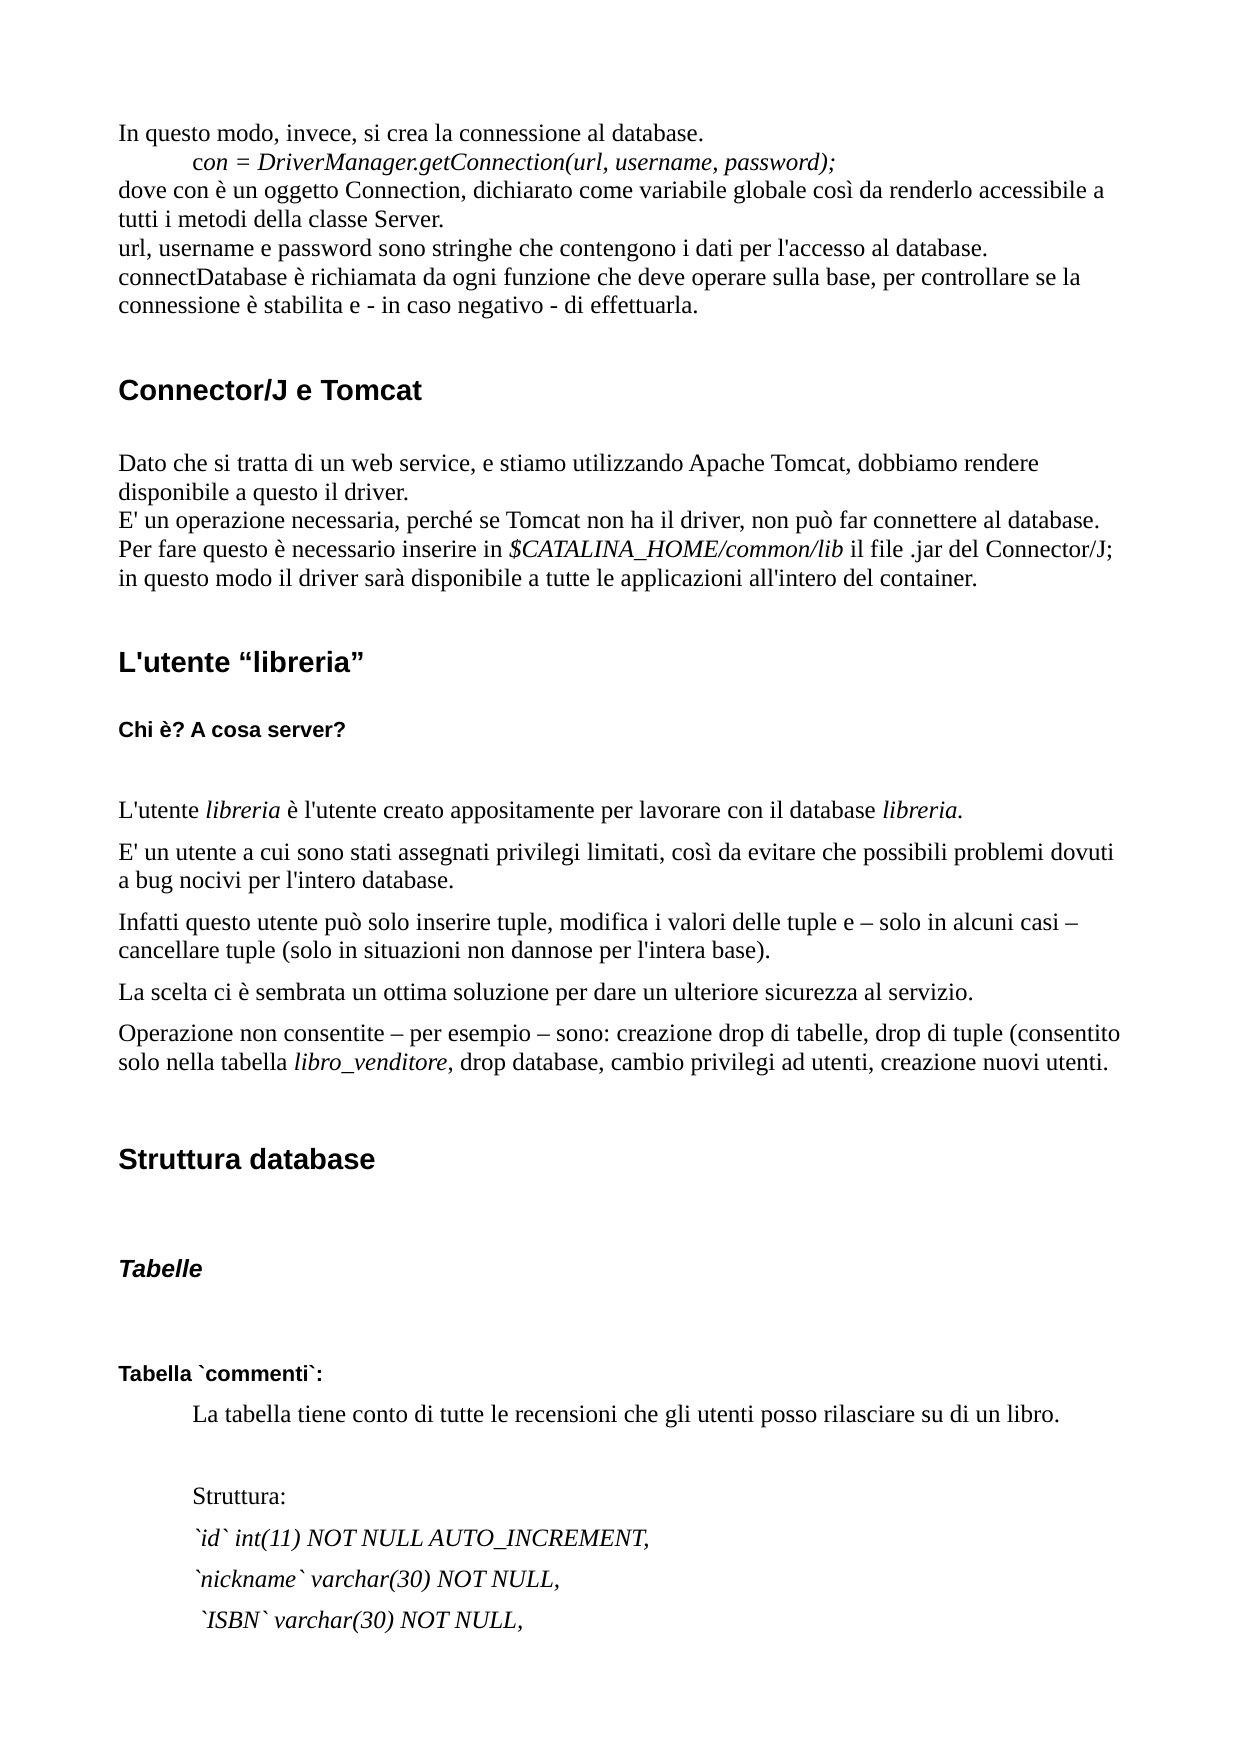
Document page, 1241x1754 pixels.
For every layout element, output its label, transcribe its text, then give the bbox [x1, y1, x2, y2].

text Dato che si tratta di un web service, e stiamo utilizzando Apache Tomcat, dobbiamo rendere disponibile a questo il driver. [118, 448, 1122, 505]
text `ISBN` varchar(30) NOT NULL, [192, 1605, 1122, 1634]
text E' un utente a cui sono stati assegnati privilegi limitati, così da evitare che possibili problemi dovuti a bug nocivi per l'intero database. [118, 837, 1122, 894]
text dove con è un oggetto Connection, dichiarato come variabile globale così da renderlo accessibile a tutti i metodi della classe Server. [118, 176, 1122, 233]
text La scelta ci è sembrata un ottima soluzione per dare un ulteriore sicurezza al servizio. [118, 977, 1122, 1005]
text `nickname` varchar(30) NOT NULL, [192, 1564, 1122, 1593]
subtitle Struttura database [118, 1142, 1122, 1175]
text connectDatabase è richiamata da ogni funzione che deve operare sulla base, per controllare se la connessione è stabilita e - in caso negativo - di effettuarla. [118, 262, 1122, 319]
text La tabella tiene conto di tutte le recensioni che gli utenti posso rilasciare su di un libro. [118, 1399, 1122, 1428]
subtitle L'utente “libreria” [118, 645, 1122, 679]
text `id` int(11) NOT NULL AUTO_INCREMENT, [118, 1523, 1122, 1551]
text Struttura: [118, 1481, 1122, 1510]
subtitle Tabella `commenti`: [118, 1361, 1122, 1386]
subtitle Connector/J e Tomcat [118, 373, 1122, 407]
text Infatti questo utente può solo inserire tuple, modifica i valori delle tuple e – solo in alcuni casi – cancellare tuple (solo in situazioni non dannose per l'intera base). [118, 907, 1122, 964]
text Per fare questo è necessario inserire in $CATALINA_HOME/common/lib il file .jar del Connector/J; in questo modo il driver sarà disponibile a tutte le applicazioni all'intero del container. [118, 534, 1122, 592]
text In questo modo, invece, si crea la connessione al database. [118, 118, 1122, 147]
subtitle Tabelle [118, 1254, 1122, 1282]
text con = DriverManager.getConnection(url, username, password); [118, 147, 1122, 176]
text E' un operazione necessaria, perché se Tomcat non ha il driver, non può far connettere al database. [118, 505, 1122, 534]
text Operazione non consentite – per esempio – sono: creazione drop di tabelle, drop di tuple (consentito solo nella tabella libro_venditore, drop database, cambio privilegi ad utenti, creazione nuovi utenti. [118, 1018, 1122, 1075]
subtitle Chi è? A cosa server? [118, 716, 1122, 742]
text L'utente libreria è l'utente creato appositamente per lavorare con il database libreria. [118, 795, 1122, 824]
text url, username e password sono stringhe che contengono i dati per l'accesso al database. [118, 233, 1122, 262]
